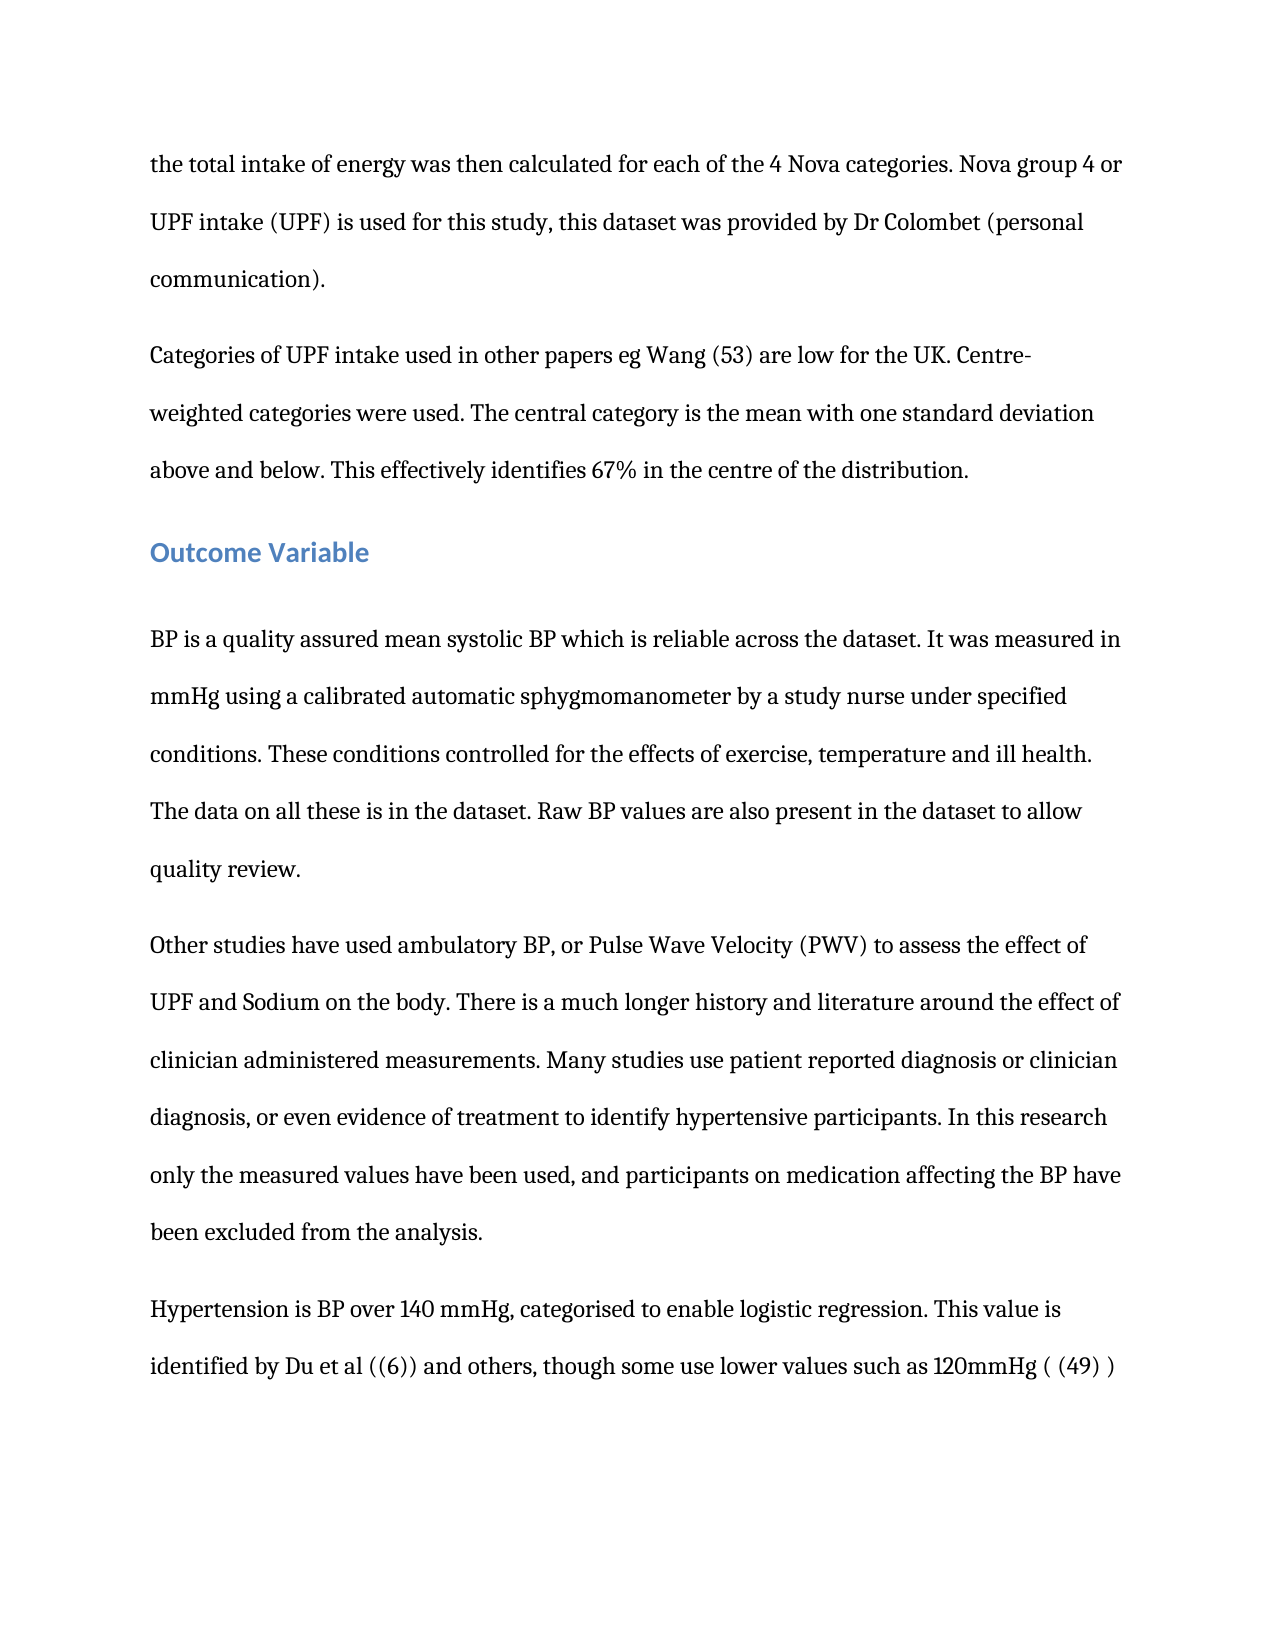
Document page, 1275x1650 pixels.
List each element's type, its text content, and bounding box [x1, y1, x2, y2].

text Categories of UPF intake used in other papers eg Wang (53) are low for the UK. Centre-weighted categories were used. The central category is the mean with one standard deviation above and below. This effectively identifies 67% in the centre of the distribution. [150, 341, 1125, 485]
text BP is a quality assured mean systolic BP which is reliable across the dataset. It was measured in mmHg using a calibrated automatic sphygmomanometer by a study nurse under specified conditions. These conditions controlled for the effects of exercise, temperature and ill health. The data on all these is in the dataset. Raw BP values are also present in the dataset to allow quality review. [150, 624, 1125, 883]
text the total intake of energy was then calculated for each of the 4 Nova categories. Nova group 4 or UPF intake (UPF) is used for this study, this dataset was provided by Dr Colombet (personal communication). [150, 150, 1125, 294]
text Hypertension is BP over 140 mmHg, categorised to enable logistic regression. This value is identified by Du et al ((6)) and others, though some use lower values such as 120mmHg ( (49) ) [150, 1294, 1125, 1381]
text Other studies have used ambulatory BP, or Pulse Wave Velocity (PWV) to assess the effect of UPF and Sodium on the body. There is a much longer history and literature around the effect of clinician administered measurements. Many studies use patient reported diagnosis or clinician diagnosis, or even evidence of treatment to identify hypertensive participants. In this research only the measured values have been used, and participants on medication affecting the BP have been excluded from the analysis. [150, 931, 1125, 1247]
subtitle Outcome Variable [150, 534, 1125, 570]
